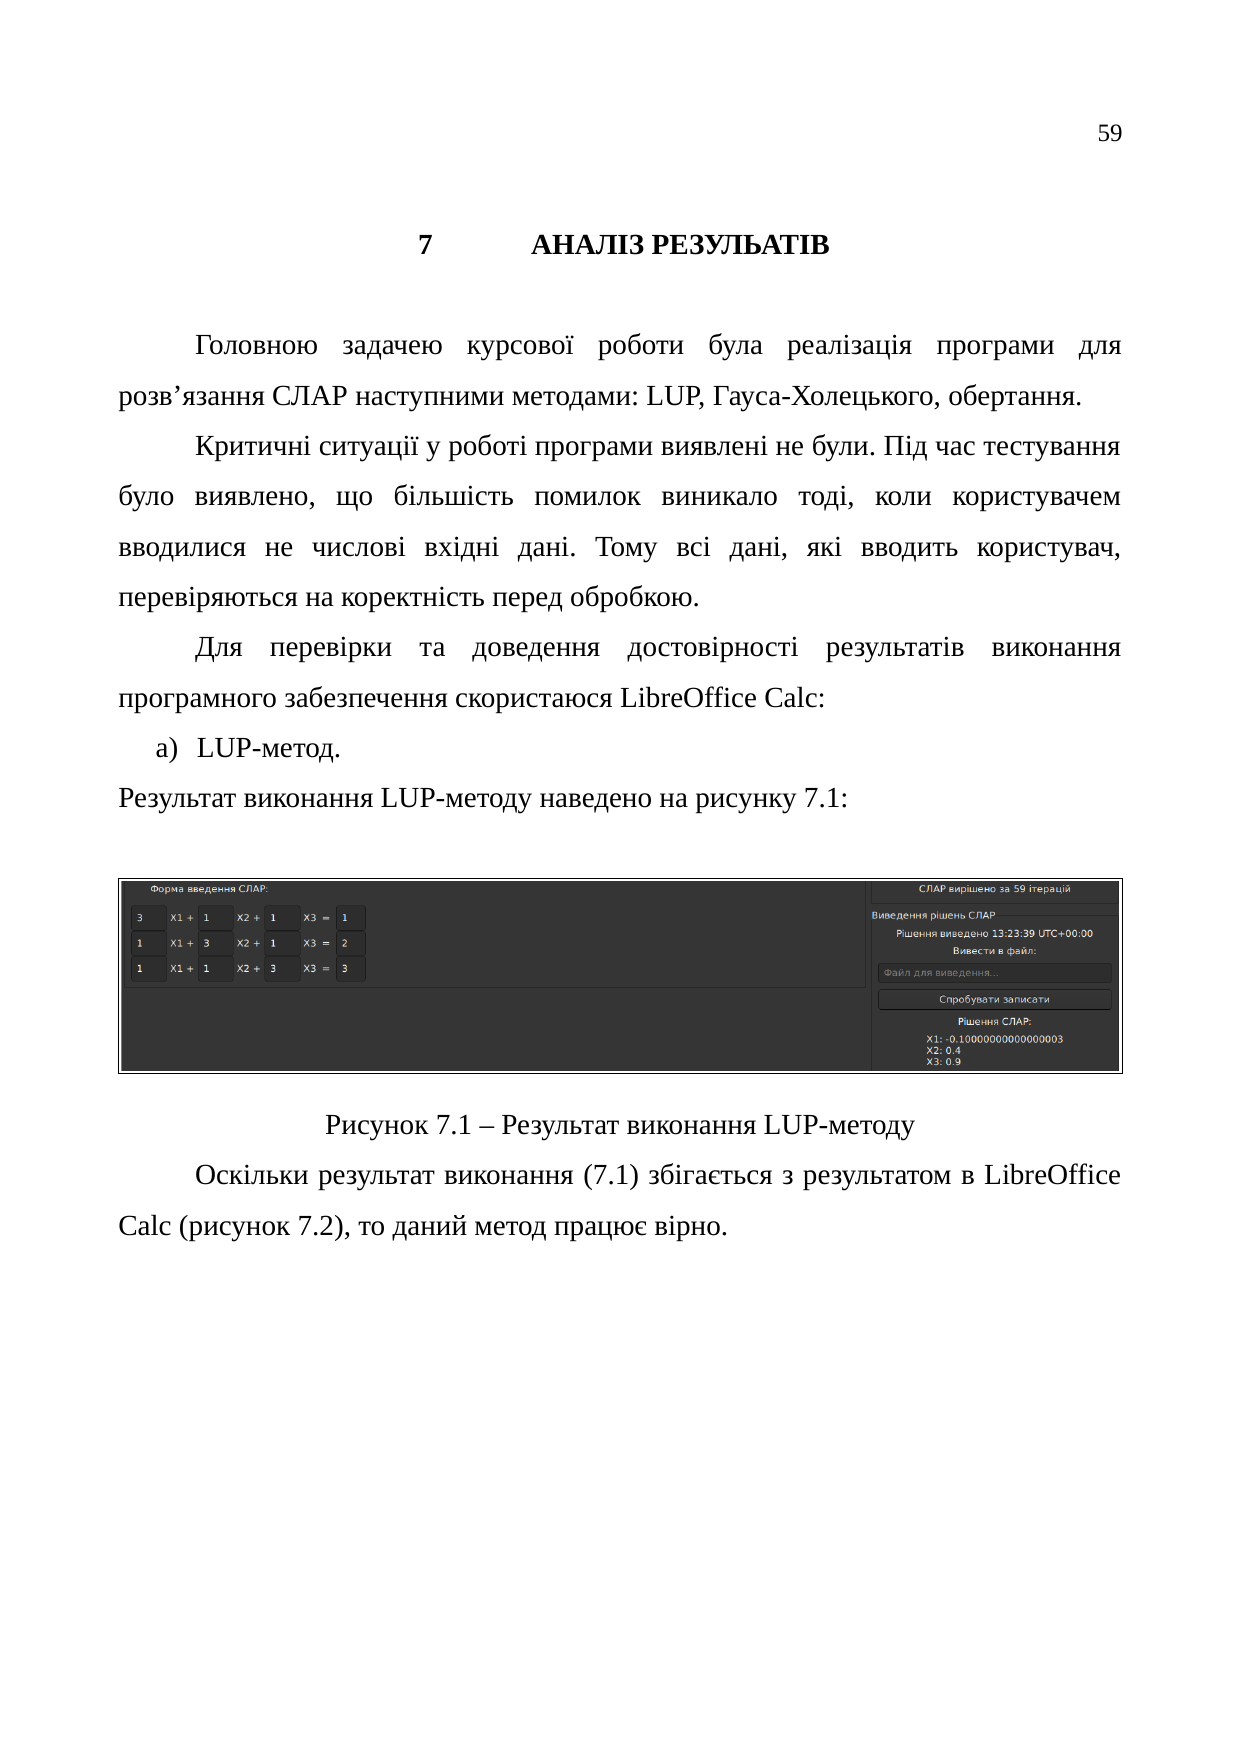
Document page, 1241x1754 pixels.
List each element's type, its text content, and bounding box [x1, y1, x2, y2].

text Критичні ситуації у роботі програми виявлені не були. Під час тестування було виявлено, що більшість помилок виникало тоді, коли користувачем вводилися не числові вхідні дані. Тому всі дані, які вводить користувач, перевіряються на коректність перед обробкою. [118, 428, 1122, 613]
text Головною задачею курсової роботи була реалізація програми для розв’язання СЛАР наступними методами: LUP, Гауса-Холецького, обертання. [118, 327, 1122, 411]
text Рисунок 7.1 – Результат виконання LUP-методу [118, 1074, 1122, 1141]
list LUP-метод. [155, 730, 1122, 763]
picture [121, 881, 1119, 1071]
subtitle АНАЛІЗ РЕЗУЛЬАТІВ [118, 227, 1122, 260]
text Оскільки результат виконання (7.1) збігається з результатом в LibreOffice Calc (рисунок 7.2), то даний метод працює вірно. [118, 1157, 1122, 1241]
list Результат виконання LUP-методу наведено на рисунку 7.1: [118, 780, 1122, 814]
text Для перевірки та доведення достовірності результатів виконання програмного забезпечення скористаюся LibreOffice Calc: [118, 629, 1122, 713]
